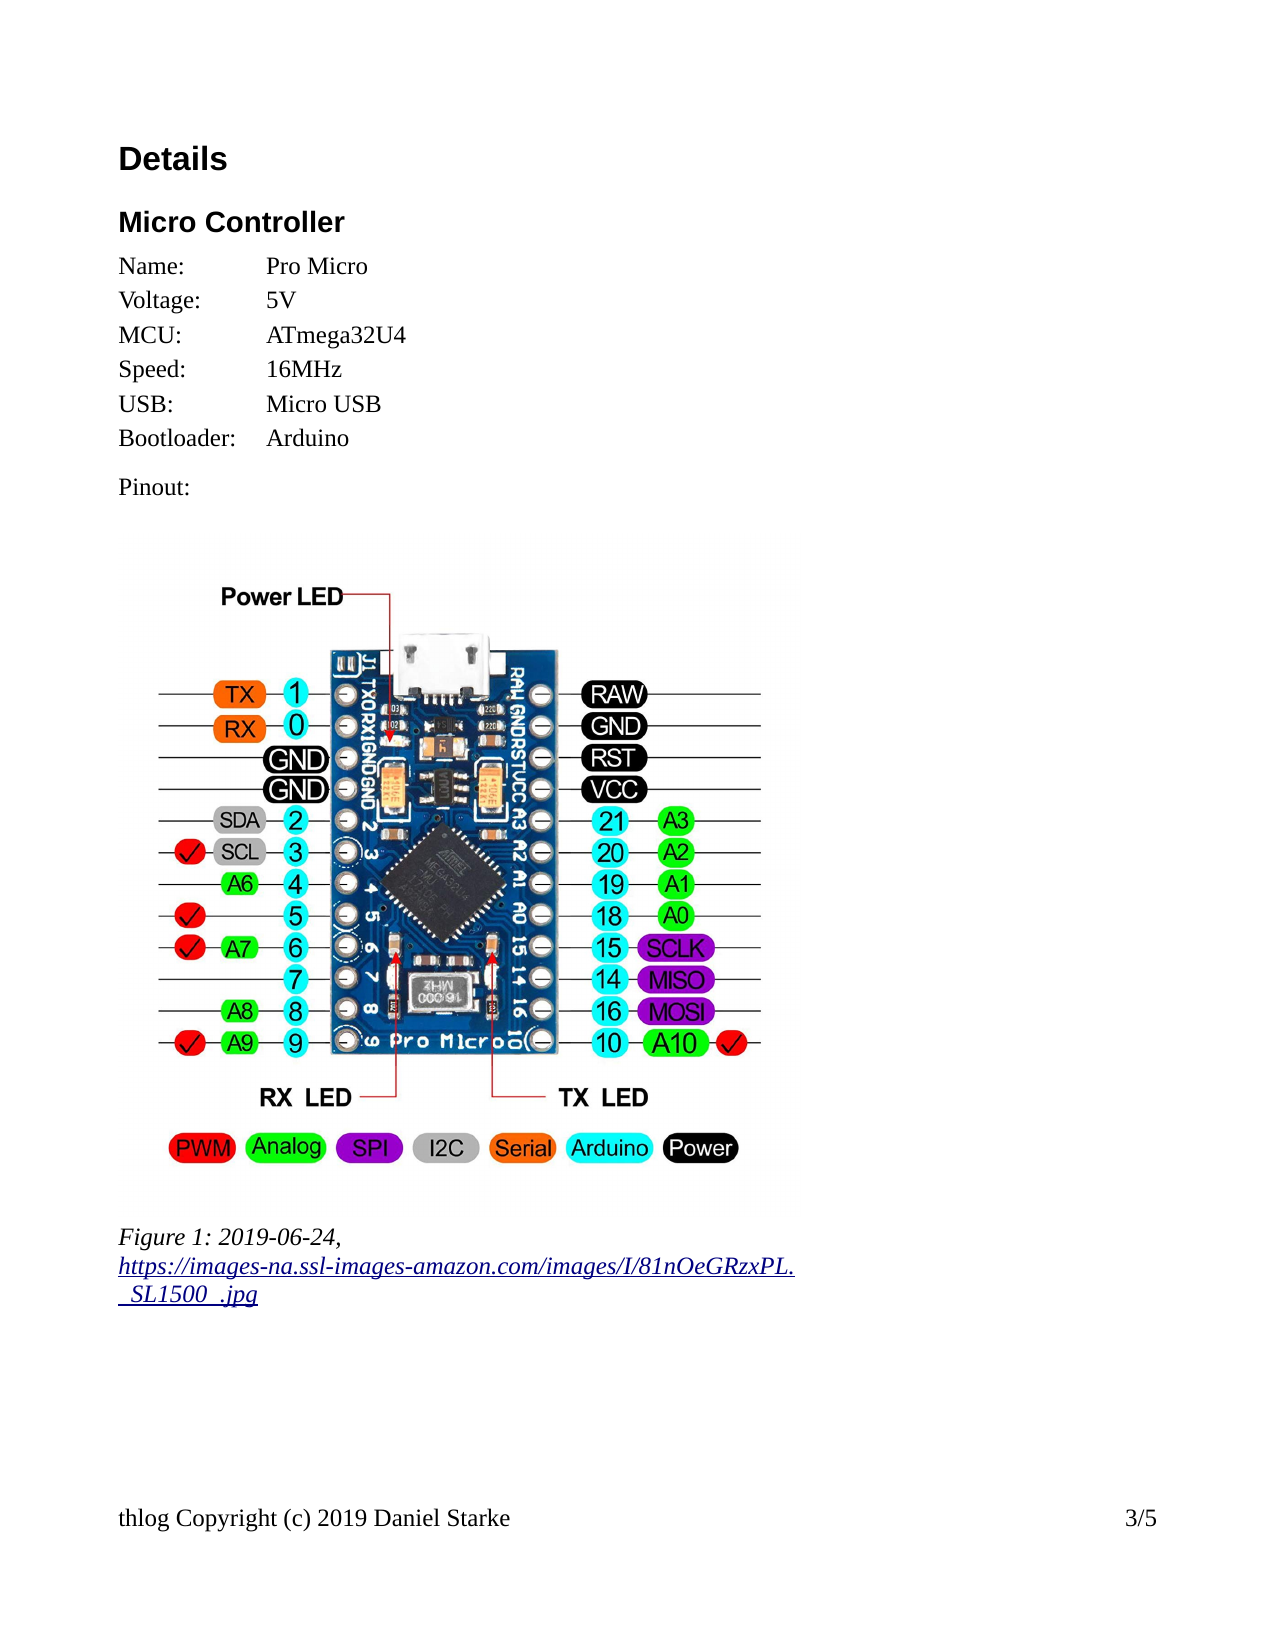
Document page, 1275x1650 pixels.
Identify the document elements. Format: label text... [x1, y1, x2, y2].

subtitle Details [118, 139, 1157, 178]
text Name: Pro Micro Voltage: 5V MCU: ATmega32U4 Speed: 16MHz USB: Micro USB Bootloader: Arduino [118, 251, 1157, 452]
text Figure 1: 2019-06-24, https://images-na.ssl-images-amazon.com/images/I/81nOeGRzxPL._SL1500_.jpg [118, 1217, 801, 1308]
text Pinout: [118, 472, 1157, 501]
picture [118, 533, 801, 1217]
subtitle Micro Controller [118, 205, 1157, 238]
